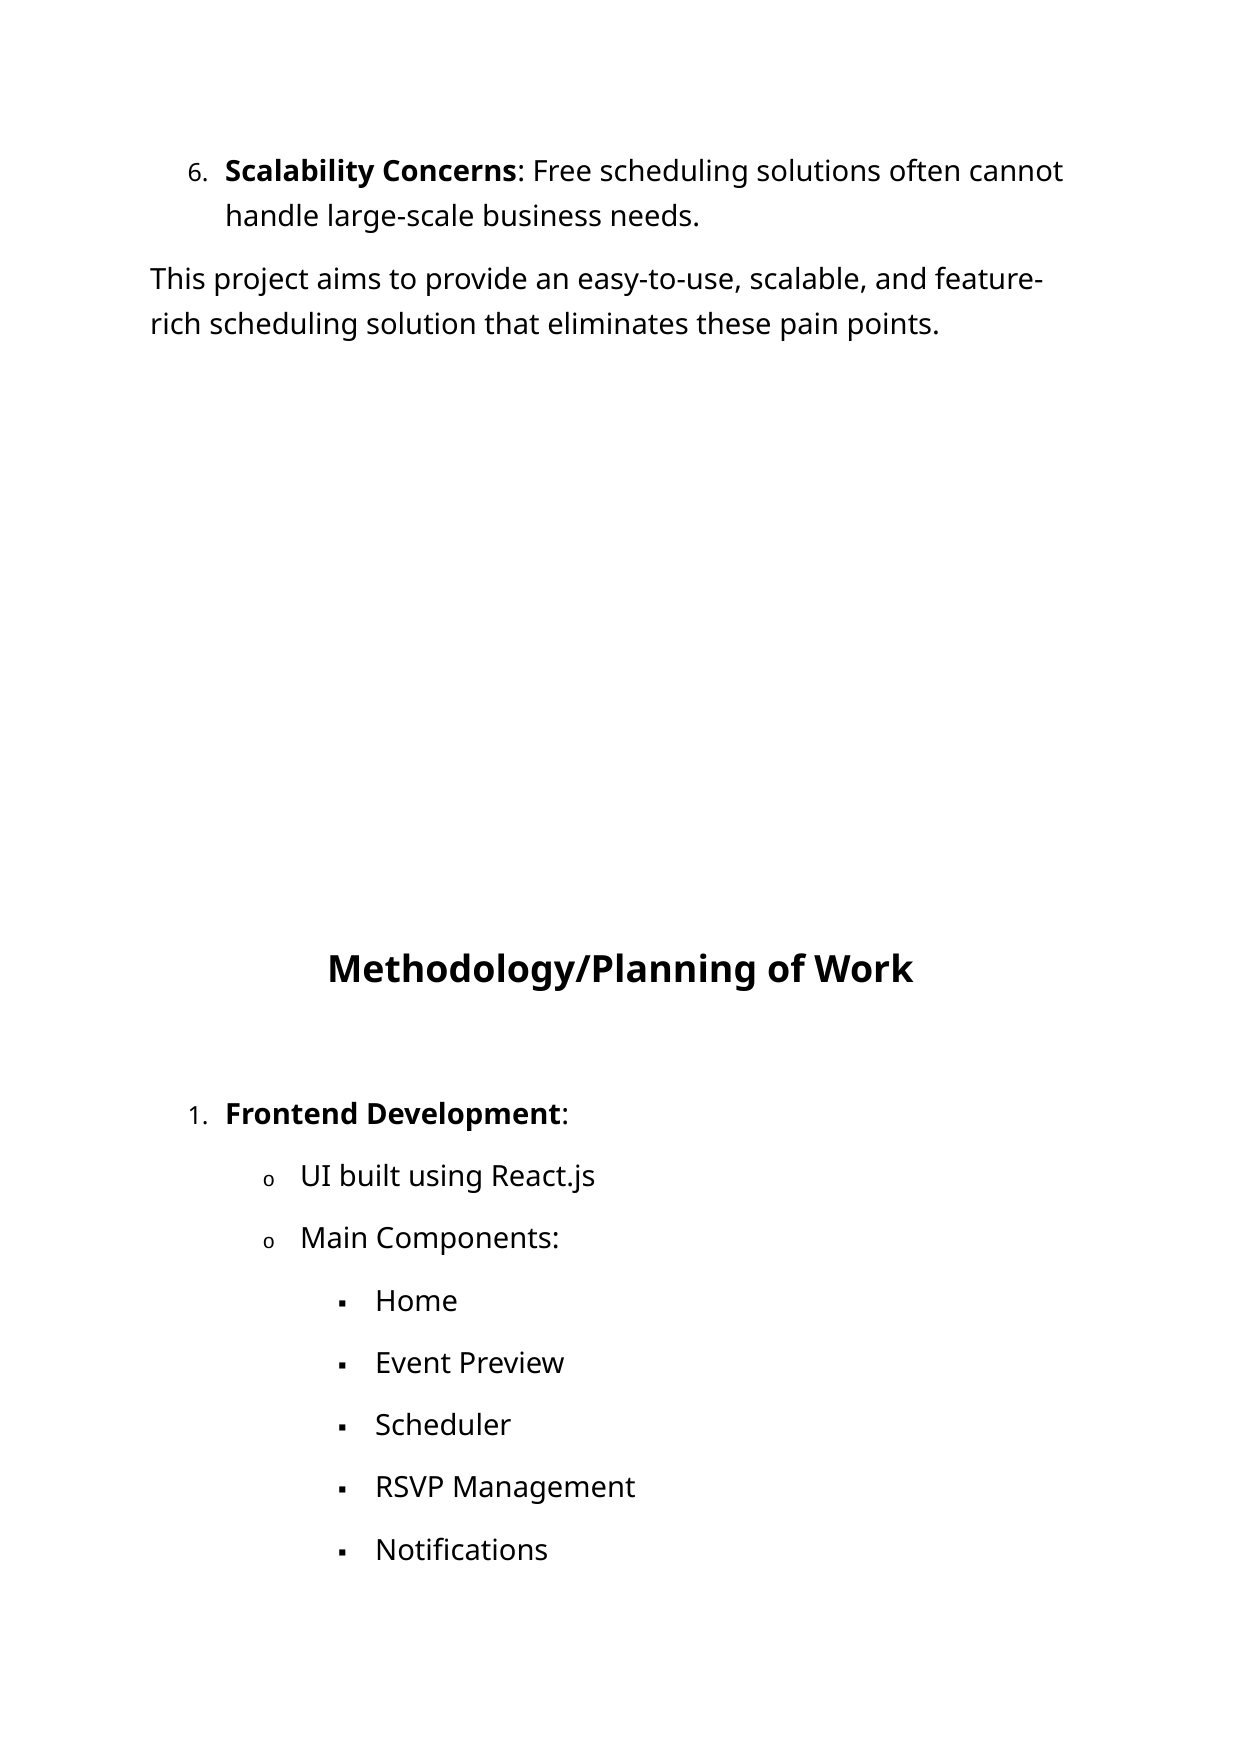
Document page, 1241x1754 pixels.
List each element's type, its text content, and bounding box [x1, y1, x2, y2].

text This project aims to provide an easy-to-use, scalable, and feature-rich scheduling solution that eliminates these pain points. [150, 258, 1090, 343]
text Methodology/Planning of Work [150, 942, 1090, 993]
list UI built using React.js [262, 1155, 1090, 1195]
list Notifications [337, 1529, 1090, 1569]
list Main Components: [262, 1217, 1090, 1257]
list Event Preview [337, 1342, 1090, 1382]
list RSVP Management [337, 1467, 1090, 1506]
list Home [337, 1280, 1090, 1319]
list Frontend Development: [187, 1093, 1090, 1133]
list Scalability Concerns: Free scheduling solutions often cannot handle large-scale business needs. [187, 150, 1090, 235]
list Scheduler [337, 1404, 1090, 1444]
